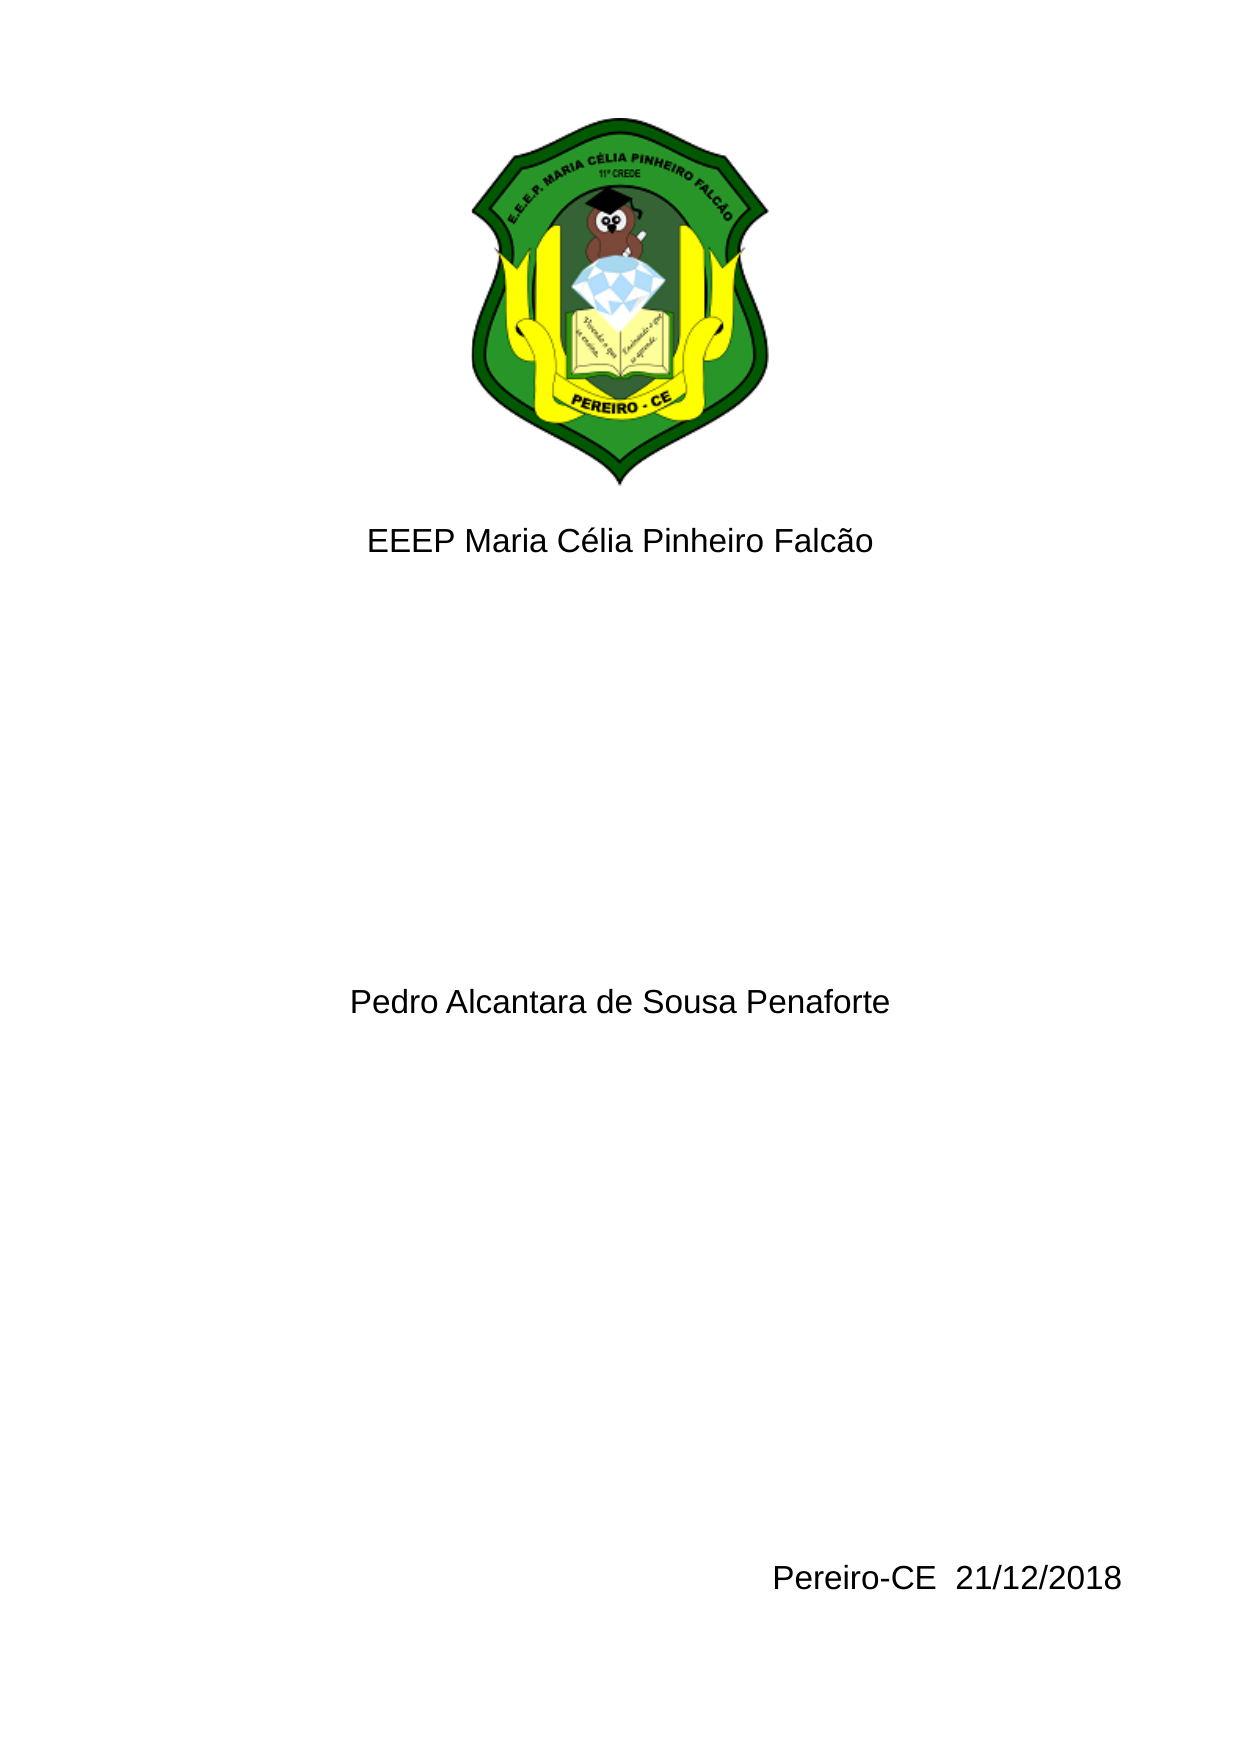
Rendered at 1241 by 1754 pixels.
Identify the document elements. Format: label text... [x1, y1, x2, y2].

text Pereiro-CE 21/12/2018 [118, 1558, 1122, 1597]
picture [471, 118, 769, 486]
text EEEP Maria Célia Pinheiro Falcão [118, 521, 1122, 559]
text Pedro Alcantara de Sousa Penaforte [118, 982, 1122, 1020]
